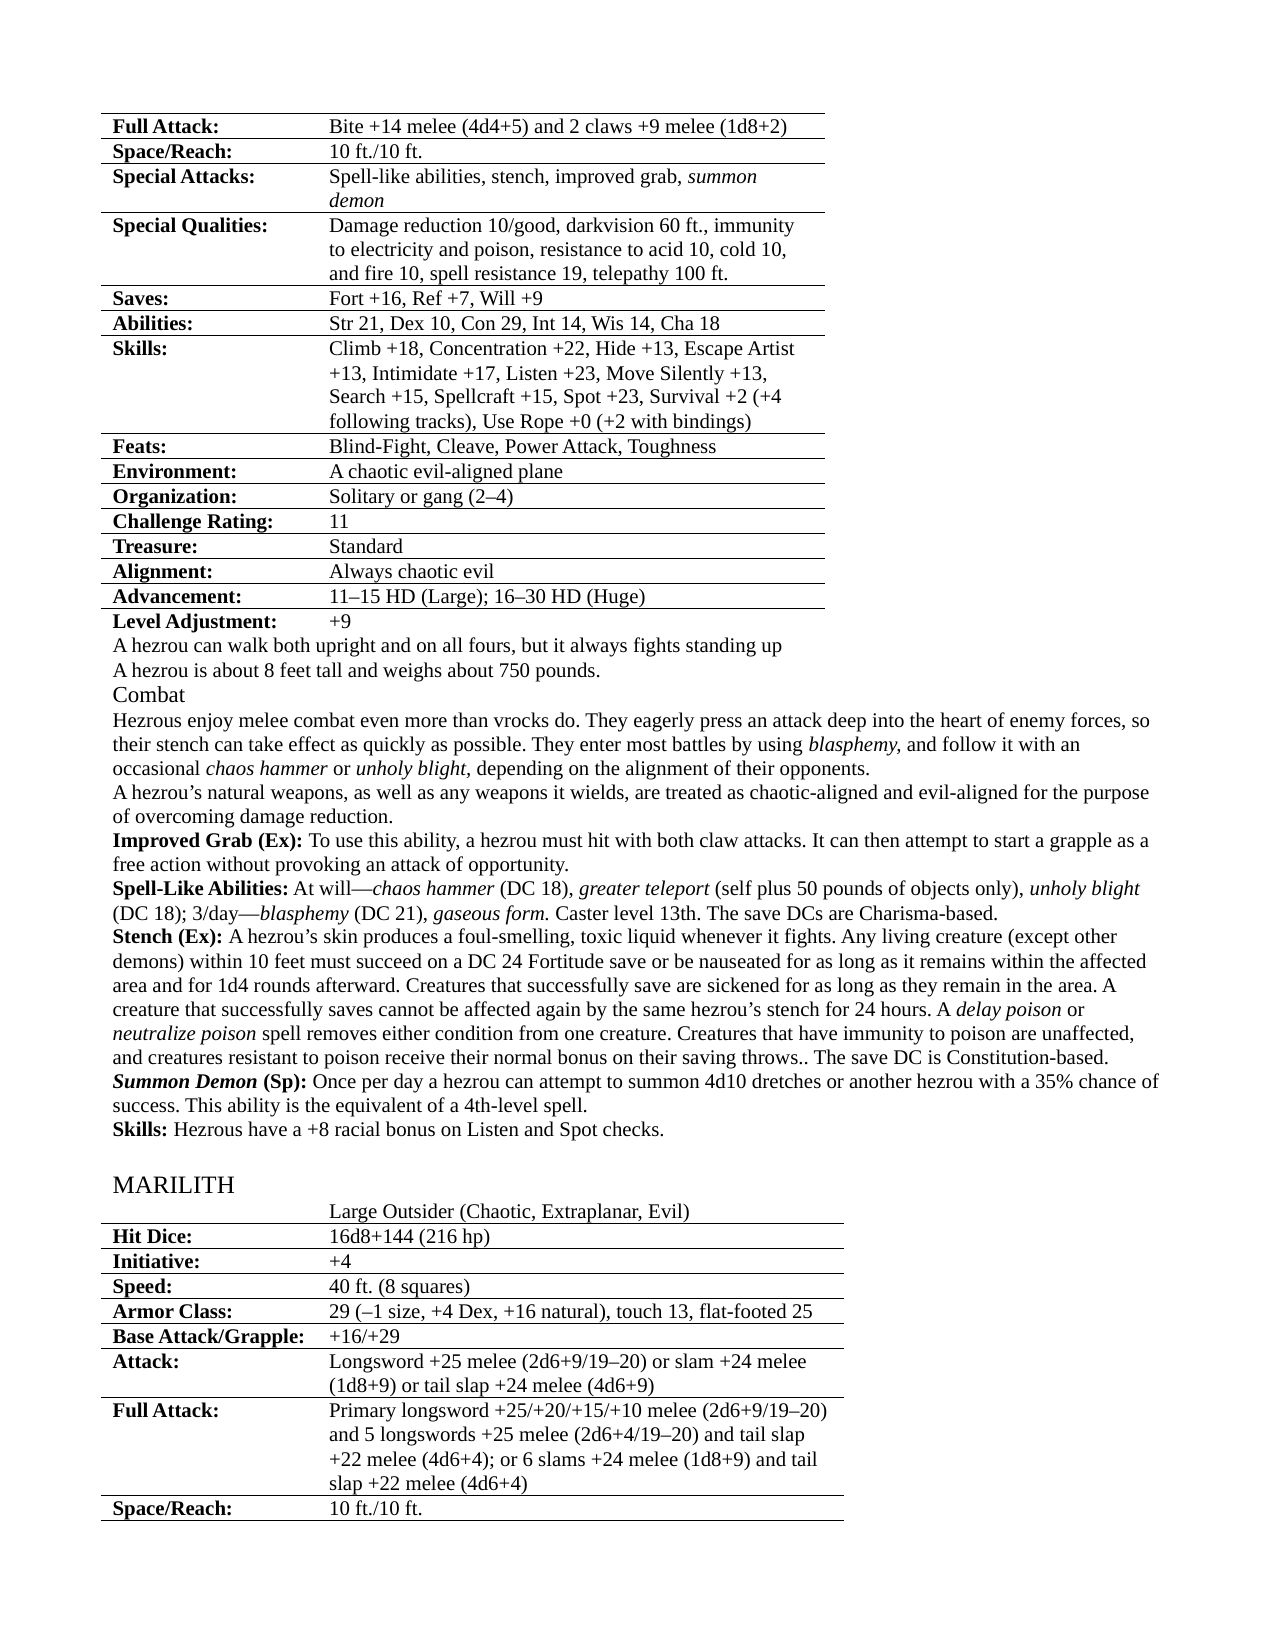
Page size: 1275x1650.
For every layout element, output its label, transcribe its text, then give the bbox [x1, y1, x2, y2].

table_cell Full Attack: [101, 114, 318, 138]
text A hezrou can walk both upright and on all fours, but it always fights standing up [112, 633, 1162, 657]
table_cell Space/Reach: [101, 139, 318, 163]
table_cell Fort +16, Ref +7, Will +9 [318, 286, 825, 310]
table_cell Level Adjustment: [101, 609, 318, 633]
text Summon Demon (Sp): Once per day a hezrou can attempt to summon 4d10 dretches or another hezrou with a 35% chance of success. This ability is the equivalent of a 4th-level spell. [112, 1069, 1162, 1117]
table_cell Speed: [101, 1274, 318, 1298]
table_cell Environment: [101, 459, 318, 483]
table_cell Special Attacks: [101, 164, 318, 212]
table_cell Bite +14 melee (4d4+5) and 2 claws +9 melee (1d8+2) [318, 114, 825, 138]
text Hezrous enjoy melee combat even more than vrocks do. They eagerly press an attack deep into the heart of enemy forces, so their stench can take effect as quickly as possible. They enter most battles by using blasphemy, and follow it with an occasional chaos hammer or unholy blight, depending on the alignment of their opponents. [112, 708, 1162, 780]
table_cell Str 21, Dex 10, Con 29, Int 14, Wis 14, Cha 18 [318, 311, 825, 335]
table_cell Special Qualities: [101, 213, 318, 285]
table_cell Primary longsword +25/+20/+15/+10 melee (2d6+9/19–20) and 5 longswords +25 melee (2d6+4/19–20) and tail slap +22 melee (4d6+4); or 6 slams +24 melee (1d8+9) and tail slap +22 melee (4d6+4) [318, 1398, 844, 1494]
table_cell +16/+29 [318, 1324, 844, 1348]
table_cell Abilities: [101, 311, 318, 335]
table_cell 11 [318, 509, 825, 533]
table_cell Blind-Fight, Cleave, Power Attack, Toughness [318, 434, 825, 458]
text Skills: Hezrous have a +8 racial bonus on Listen and Spot checks. [112, 1117, 1162, 1141]
table_cell Initiative: [101, 1249, 318, 1273]
text A hezrou is about 8 feet tall and weighs about 750 pounds. [112, 657, 1162, 682]
table_cell 11–15 HD (Large); 16–30 HD (Huge) [318, 584, 825, 608]
table_cell 40 ft. (8 squares) [318, 1274, 844, 1298]
table_cell Treasure: [101, 534, 318, 558]
table_cell Advancement: [101, 584, 318, 608]
text Stench (Ex): A hezrou’s skin produces a foul-smelling, toxic liquid whenever it fights. Any living creature (except other demons) within 10 feet must succeed on a DC 24 Fortitude save or be nauseated for as long as it remains within the affected area and for 1d4 rounds afterward. Creatures that successfully save are sickened for as long as they remain in the area. A creature that successfully saves cannot be affected again by the same hezrou’s stench for 24 hours. A delay poison or neutralize poison spell removes either condition from one creature. Creatures that have immunity to poison are unaffected, and creatures resistant to poison receive their normal bonus on their saving throws.. The save DC is Constitution-based. [112, 924, 1162, 1069]
table_cell Full Attack: [101, 1398, 318, 1494]
table_cell +9 [318, 609, 825, 633]
table_cell Base Attack/Grapple: [101, 1324, 318, 1348]
text Combat [112, 682, 1162, 708]
table_cell Attack: [101, 1349, 318, 1397]
table_cell 29 (–1 size, +4 Dex, +16 natural), touch 13, flat-footed 25 [318, 1299, 844, 1323]
table_cell Spell-like abilities, stench, improved grab, summon demon [318, 164, 825, 212]
table_cell Damage reduction 10/good, darkvision 60 ft., immunity to electricity and poison, resistance to acid 10, cold 10, and fire 10, spell resistance 19, telepathy 100 ft. [318, 213, 825, 285]
table_cell Standard [318, 534, 825, 558]
table_cell 10 ft./10 ft. [318, 139, 825, 163]
table_cell Armor Class: [101, 1299, 318, 1323]
table_cell Skills: [101, 336, 318, 433]
table_cell Solitary or gang (2–4) [318, 484, 825, 508]
table_cell Always chaotic evil [318, 559, 825, 583]
table_header Large Outsider (Chaotic, Extraplanar, Evil) [318, 1199, 844, 1223]
text Improved Grab (Ex): To use this ability, a hezrou must hit with both claw attacks. It can then attempt to start a grapple as a free action without provoking an attack of opportunity. [112, 828, 1162, 876]
table_cell Challenge Rating: [101, 509, 318, 533]
text A hezrou’s natural weapons, as well as any weapons it wields, are treated as chaotic-aligned and evil-aligned for the purpose of overcoming damage reduction. [112, 780, 1162, 828]
table_cell +4 [318, 1249, 844, 1273]
table_header [101, 1199, 318, 1223]
table_cell Climb +18, Concentration +22, Hide +13, Escape Artist +13, Intimidate +17, Listen +23, Move Silently +13, Search +15, Spellcraft +15, Spot +23, Survival +2 (+4 following tracks), Use Rope +0 (+2 with bindings) [318, 336, 825, 433]
table_cell Saves: [101, 286, 318, 310]
table_cell Organization: [101, 484, 318, 508]
text MARILITH [112, 1170, 1162, 1198]
table_cell Alignment: [101, 559, 318, 583]
table_cell Longsword +25 melee (2d6+9/19–20) or slam +24 melee (1d8+9) or tail slap +24 melee (4d6+9) [318, 1349, 844, 1397]
table_cell 10 ft./10 ft. [318, 1496, 844, 1520]
table_cell Space/Reach: [101, 1496, 318, 1520]
table_cell Feats: [101, 434, 318, 458]
text Spell-Like Abilities: At will—chaos hammer (DC 18), greater teleport (self plus 50 pounds of objects only), unholy blight (DC 18); 3/day—blasphemy (DC 21), gaseous form. Caster level 13th. The save DCs are Charisma-based. [112, 876, 1162, 924]
table_cell Hit Dice: [101, 1224, 318, 1248]
table_cell 16d8+144 (216 hp) [318, 1224, 844, 1248]
table_cell A chaotic evil-aligned plane [318, 459, 825, 483]
